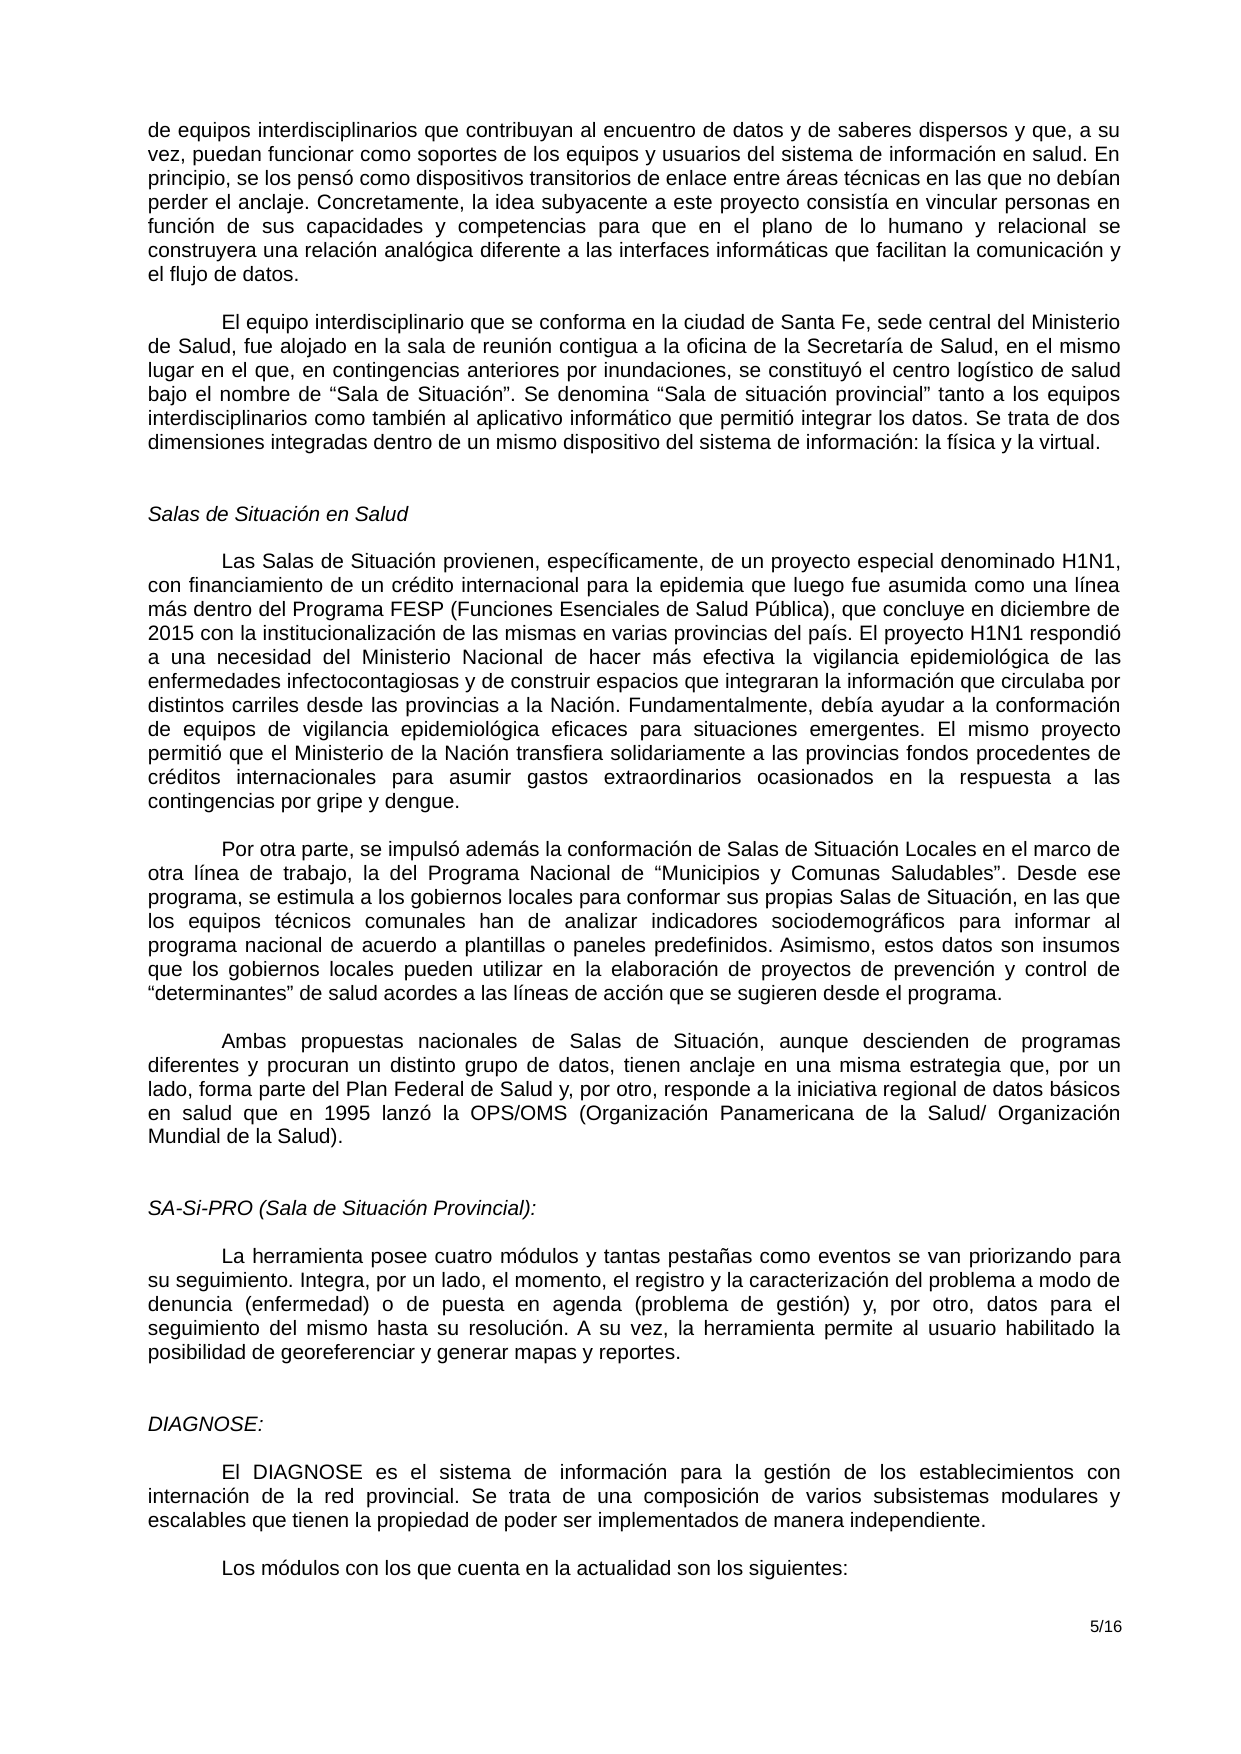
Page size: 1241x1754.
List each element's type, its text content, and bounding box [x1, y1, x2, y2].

text Salas de Situación en Salud [148, 501, 1122, 525]
text DIAGNOSE: [148, 1412, 1122, 1436]
text El equipo interdisciplinario que se conforma en la ciudad de Santa Fe, sede central del Ministerio de Salud, fue alojado en la sala de reunión contigua a la oficina de la Secretaría de Salud, en el mismo lugar en el que, en contingencias anteriores por inundaciones, se constituyó el centro logístico de salud bajo el nombre de “Sala de Situación”. Se denomina “Sala de situación provincial” tanto a los equipos interdisciplinarios como también al aplicativo informático que permitió integrar los datos. Se trata de dos dimensiones integradas dentro de un mismo dispositivo del sistema de información: la física y la virtual. [148, 310, 1122, 453]
text Ambas propuestas nacionales de Salas de Situación, aunque descienden de programas diferentes y procuran un distinto grupo de datos, tienen anclaje en una misma estrategia que, por un lado, forma parte del Plan Federal de Salud y, por otro, responde a la iniciativa regional de datos básicos en salud que en 1995 lanzó la OPS/OMS (Organización Panamericana de la Salud/ Organización Mundial de la Salud). [148, 1028, 1122, 1148]
text SA-Si-PRO (Sala de Situación Provincial): [148, 1196, 1122, 1220]
text El DIAGNOSE es el sistema de información para la gestión de los establecimientos con internación de la red provincial. Se trata de una composición de varios subsistemas modulares y escalables que tienen la propiedad de poder ser implementados de manera independiente. [148, 1460, 1122, 1532]
text Las Salas de Situación provienen, específicamente, de un proyecto especial denominado H1N1, con financiamiento de un crédito internacional para la epidemia que luego fue asumida como una línea más dentro del Programa FESP (Funciones Esenciales de Salud Pública), que concluye en diciembre de 2015 con la institucionalización de las mismas en varias provincias del país. El proyecto H1N1 respondió a una necesidad del Ministerio Nacional de hacer más efectiva la vigilancia epidemiológica de las enfermedades infectocontagiosas y de construir espacios que integraran la información que circulaba por distintos carriles desde las provincias a la Nación. Fundamentalmente, debía ayudar a la conformación de equipos de vigilancia epidemiológica eficaces para situaciones emergentes. El mismo proyecto permitió que el Ministerio de la Nación transfiera solidariamente a las provincias fondos procedentes de créditos internacionales para asumir gastos extraordinarios ocasionados en la respuesta a las contingencias por gripe y dengue. [148, 549, 1122, 813]
text La herramienta posee cuatro módulos y tantas pestañas como eventos se van priorizando para su seguimiento. Integra, por un lado, el momento, el registro y la caracterización del problema a modo de denuncia (enfermedad) o de puesta en agenda (problema de gestión) y, por otro, datos para el seguimiento del mismo hasta su resolución. A su vez, la herramienta permite al usuario habilitado la posibilidad de georeferenciar y generar mapas y reportes. [148, 1244, 1122, 1364]
text de equipos interdisciplinarios que contribuyan al encuentro de datos y de saberes dispersos y que, a su vez, puedan funcionar como soportes de los equipos y usuarios del sistema de información en salud. En principio, se los pensó como dispositivos transitorios de enlace entre áreas técnicas en las que no debían perder el anclaje. Concretamente, la idea subyacente a este proyecto consistía en vincular personas en función de sus capacidades y competencias para que en el plano de lo humano y relacional se construyera una relación analógica diferente a las interfaces informáticas que facilitan la comunicación y el flujo de datos. [148, 118, 1122, 286]
text Los módulos con los que cuenta en la actualidad son los siguientes: [148, 1556, 1122, 1579]
text Por otra parte, se impulsó además la conformación de Salas de Situación Locales en el marco de otra línea de trabajo, la del Programa Nacional de “Municipios y Comunas Saludables”. Desde ese programa, se estimula a los gobiernos locales para conformar sus propias Salas de Situación, en las que los equipos técnicos comunales han de analizar indicadores sociodemográficos para informar al programa nacional de acuerdo a plantillas o paneles predefinidos. Asimismo, estos datos son insumos que los gobiernos locales pueden utilizar en la elaboración de proyectos de prevención y control de “determinantes” de salud acordes a las líneas de acción que se sugieren desde el programa. [148, 837, 1122, 1004]
